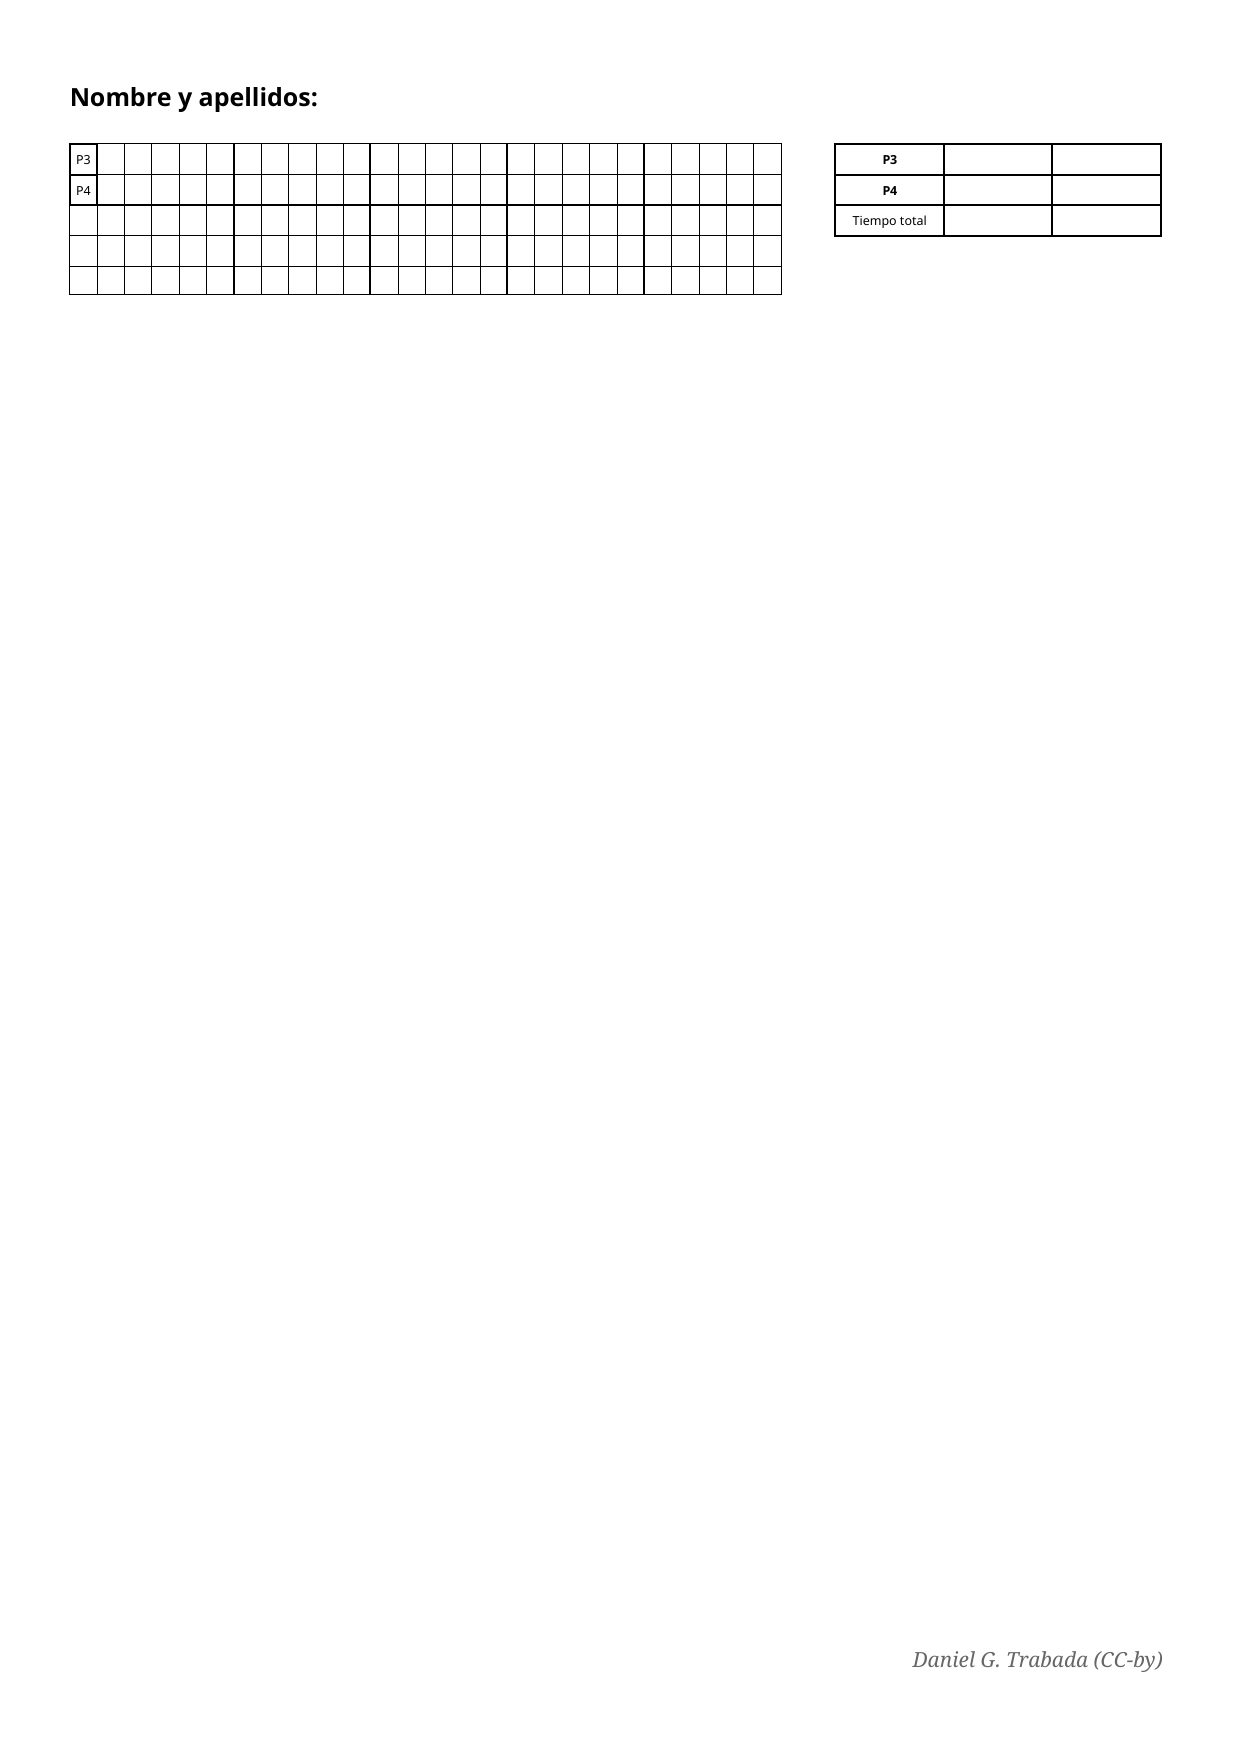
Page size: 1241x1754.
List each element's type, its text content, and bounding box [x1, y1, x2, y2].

table_cell [344, 206, 369, 235]
table_cell [835, 266, 944, 294]
table_cell [289, 267, 316, 294]
table_cell [207, 175, 233, 204]
table_cell [98, 175, 124, 204]
table_cell [207, 144, 233, 174]
table_cell [944, 237, 1052, 266]
table_cell [399, 144, 425, 174]
table_cell [289, 206, 316, 235]
table_cell [371, 267, 398, 294]
table_cell [125, 236, 151, 266]
table_cell [645, 236, 671, 266]
table_cell [563, 175, 589, 204]
table_cell [782, 235, 808, 266]
table_cell [945, 176, 1051, 204]
table_cell P3 [71, 145, 96, 174]
table_cell [453, 175, 480, 204]
table_cell [317, 144, 343, 174]
table_cell [535, 267, 562, 294]
table_cell [618, 144, 643, 174]
table_cell [1053, 145, 1160, 174]
table_cell [125, 206, 151, 235]
table_cell [317, 175, 343, 204]
table_cell [1052, 266, 1161, 294]
table_cell [180, 175, 206, 204]
table_cell [782, 143, 808, 174]
table_cell [344, 175, 369, 204]
table_cell [399, 267, 425, 294]
table_cell [727, 236, 753, 266]
table_cell [262, 236, 288, 266]
table_cell [782, 266, 808, 294]
table_cell [98, 206, 124, 235]
table_cell [508, 175, 534, 204]
table_cell [453, 236, 480, 266]
table_cell [754, 236, 781, 266]
table_cell P4 [71, 176, 96, 204]
table_cell [754, 267, 781, 294]
table_cell [371, 144, 398, 174]
table_cell [618, 206, 643, 235]
table_cell [481, 206, 506, 235]
table_cell [426, 206, 452, 235]
table_cell [590, 144, 617, 174]
table_cell [645, 206, 671, 235]
table_cell [835, 237, 944, 266]
table_cell [645, 144, 671, 174]
table_cell [645, 175, 671, 204]
table_cell [70, 267, 97, 294]
table_cell [180, 236, 206, 266]
table_cell [152, 175, 179, 204]
table_cell [590, 206, 617, 235]
table_cell [727, 206, 753, 235]
table_cell [125, 175, 151, 204]
table_cell [808, 266, 835, 294]
table_cell [672, 267, 699, 294]
table_cell [700, 236, 726, 266]
table_cell [672, 236, 699, 266]
table_cell [481, 236, 506, 266]
table_cell [180, 267, 206, 294]
table_cell [563, 206, 589, 235]
table_cell [399, 206, 425, 235]
table_cell [180, 206, 206, 235]
table_cell [645, 267, 671, 294]
table_cell [563, 267, 589, 294]
table_cell [727, 175, 753, 204]
table_cell [808, 143, 834, 174]
table_cell [180, 144, 206, 174]
table_cell [535, 206, 562, 235]
table_cell [125, 267, 151, 294]
table_cell [289, 175, 316, 204]
table_cell [70, 206, 97, 235]
table_cell [782, 204, 808, 235]
table_cell [207, 236, 233, 266]
table_cell Tiempo total [836, 206, 943, 235]
table_cell [672, 206, 699, 235]
table_cell [235, 206, 261, 235]
table_cell [481, 144, 506, 174]
table_cell [672, 144, 699, 174]
table_cell [235, 267, 261, 294]
table_cell [754, 144, 781, 174]
table_cell [618, 236, 643, 266]
table_cell [235, 175, 261, 204]
table_cell [426, 236, 452, 266]
table_cell [618, 267, 643, 294]
table_cell [535, 175, 562, 204]
table_cell [289, 236, 316, 266]
table_cell [317, 206, 343, 235]
table_cell [563, 144, 589, 174]
table_cell [618, 175, 643, 204]
table_cell [344, 236, 369, 266]
table_cell [399, 236, 425, 266]
table_cell [808, 204, 834, 235]
table_cell [317, 236, 343, 266]
table_cell [371, 236, 398, 266]
table_cell [508, 267, 534, 294]
table_cell [152, 236, 179, 266]
table_cell [98, 144, 124, 174]
table_cell [399, 175, 425, 204]
table_cell [152, 144, 179, 174]
table_cell [344, 144, 369, 174]
table_cell [672, 175, 699, 204]
table_cell [207, 267, 233, 294]
table_cell [344, 267, 369, 294]
table_cell [590, 267, 617, 294]
table_cell [535, 236, 562, 266]
table_cell [481, 267, 506, 294]
table_cell P4 [836, 176, 943, 204]
table_cell [317, 267, 343, 294]
table_cell [453, 267, 480, 294]
table_cell [808, 235, 835, 266]
table_cell [727, 144, 753, 174]
table_cell [700, 175, 726, 204]
table_cell [481, 175, 506, 204]
table_cell [371, 206, 398, 235]
table_cell [590, 175, 617, 204]
table_cell [98, 267, 124, 294]
table_cell [70, 236, 97, 266]
table_cell [944, 266, 1052, 294]
table_cell [727, 267, 753, 294]
table_cell [508, 206, 534, 235]
table_cell [700, 267, 726, 294]
table_cell [754, 206, 781, 235]
table_cell [700, 144, 726, 174]
table_cell [262, 175, 288, 204]
table_cell [426, 175, 452, 204]
table_cell [235, 236, 261, 266]
table_cell [508, 144, 534, 174]
table_cell [426, 267, 452, 294]
table_cell [235, 144, 261, 174]
table_cell [453, 206, 480, 235]
table_cell [563, 236, 589, 266]
table_cell [808, 174, 834, 204]
table_cell [262, 267, 288, 294]
table_cell [125, 144, 151, 174]
table_cell [535, 144, 562, 174]
table_cell [262, 144, 288, 174]
table_cell P3 [836, 145, 943, 174]
table_cell [700, 206, 726, 235]
table_cell [754, 175, 781, 204]
table_cell [453, 144, 480, 174]
table_cell [371, 175, 398, 204]
table_cell [945, 145, 1051, 174]
table_cell [508, 236, 534, 266]
table_cell [1053, 206, 1160, 235]
table_cell [289, 144, 316, 174]
table_cell [1053, 176, 1160, 204]
table_cell [426, 144, 452, 174]
table_cell [1052, 237, 1161, 266]
table_cell [262, 206, 288, 235]
table_cell [782, 174, 808, 204]
table_cell [152, 267, 179, 294]
table_cell [945, 206, 1051, 235]
table_cell [98, 236, 124, 266]
table_cell [590, 236, 617, 266]
table_cell [152, 206, 179, 235]
table_cell [207, 206, 233, 235]
